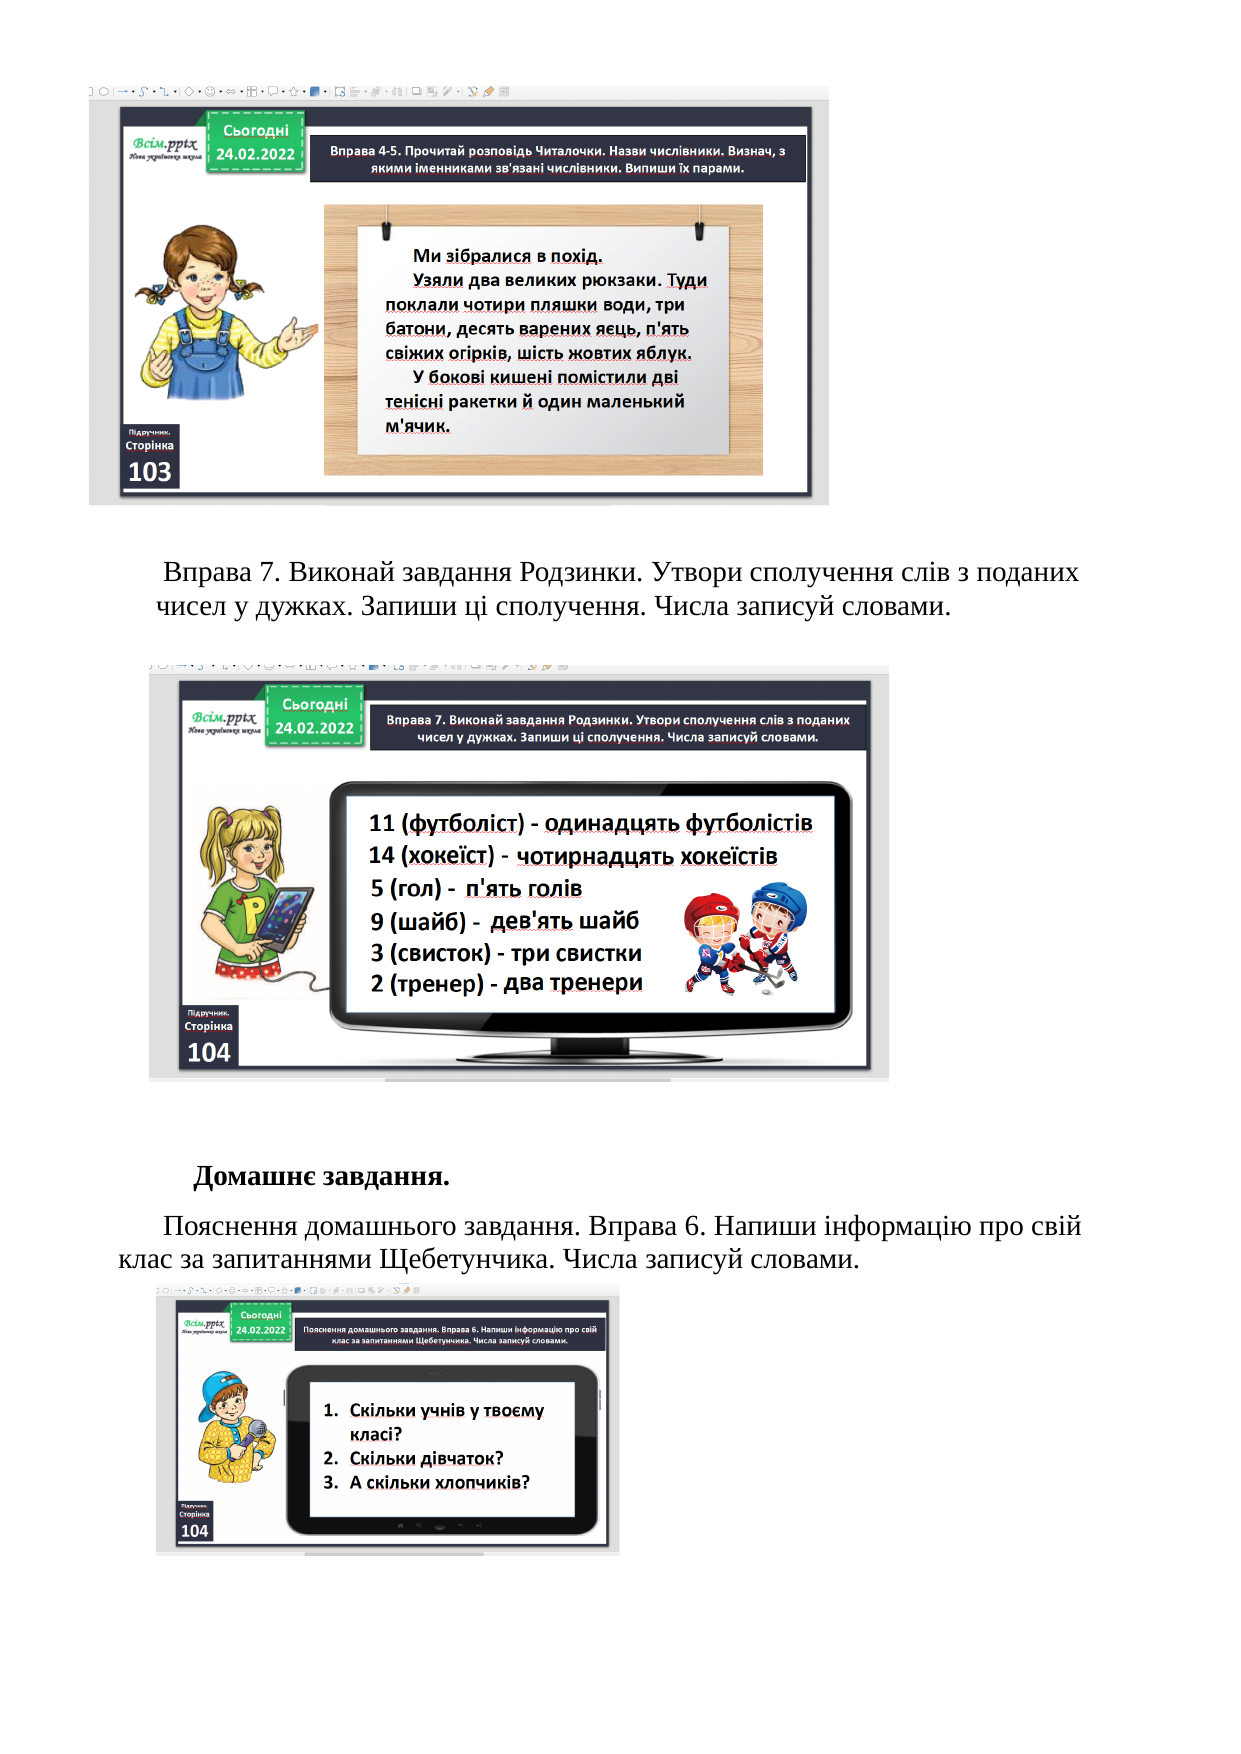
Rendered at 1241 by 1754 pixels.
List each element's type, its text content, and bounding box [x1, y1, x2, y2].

picture [149, 665, 890, 1082]
text Вправа 7. Виконай завдання Родзинки. Утвори сполучення слів з поданих чисел у дужках. Запиши ці сполучення. Числа записуй словами. [156, 554, 1122, 621]
picture [88, 86, 829, 506]
picture [155, 1283, 620, 1556]
list Домашнє завдання. [156, 1158, 1122, 1191]
text Пояснення домашнього завдання. Вправа 6. Напиши інформацію про свій клас за запитаннями Щебетунчика. Числа записуй словами. [118, 1208, 1122, 1275]
